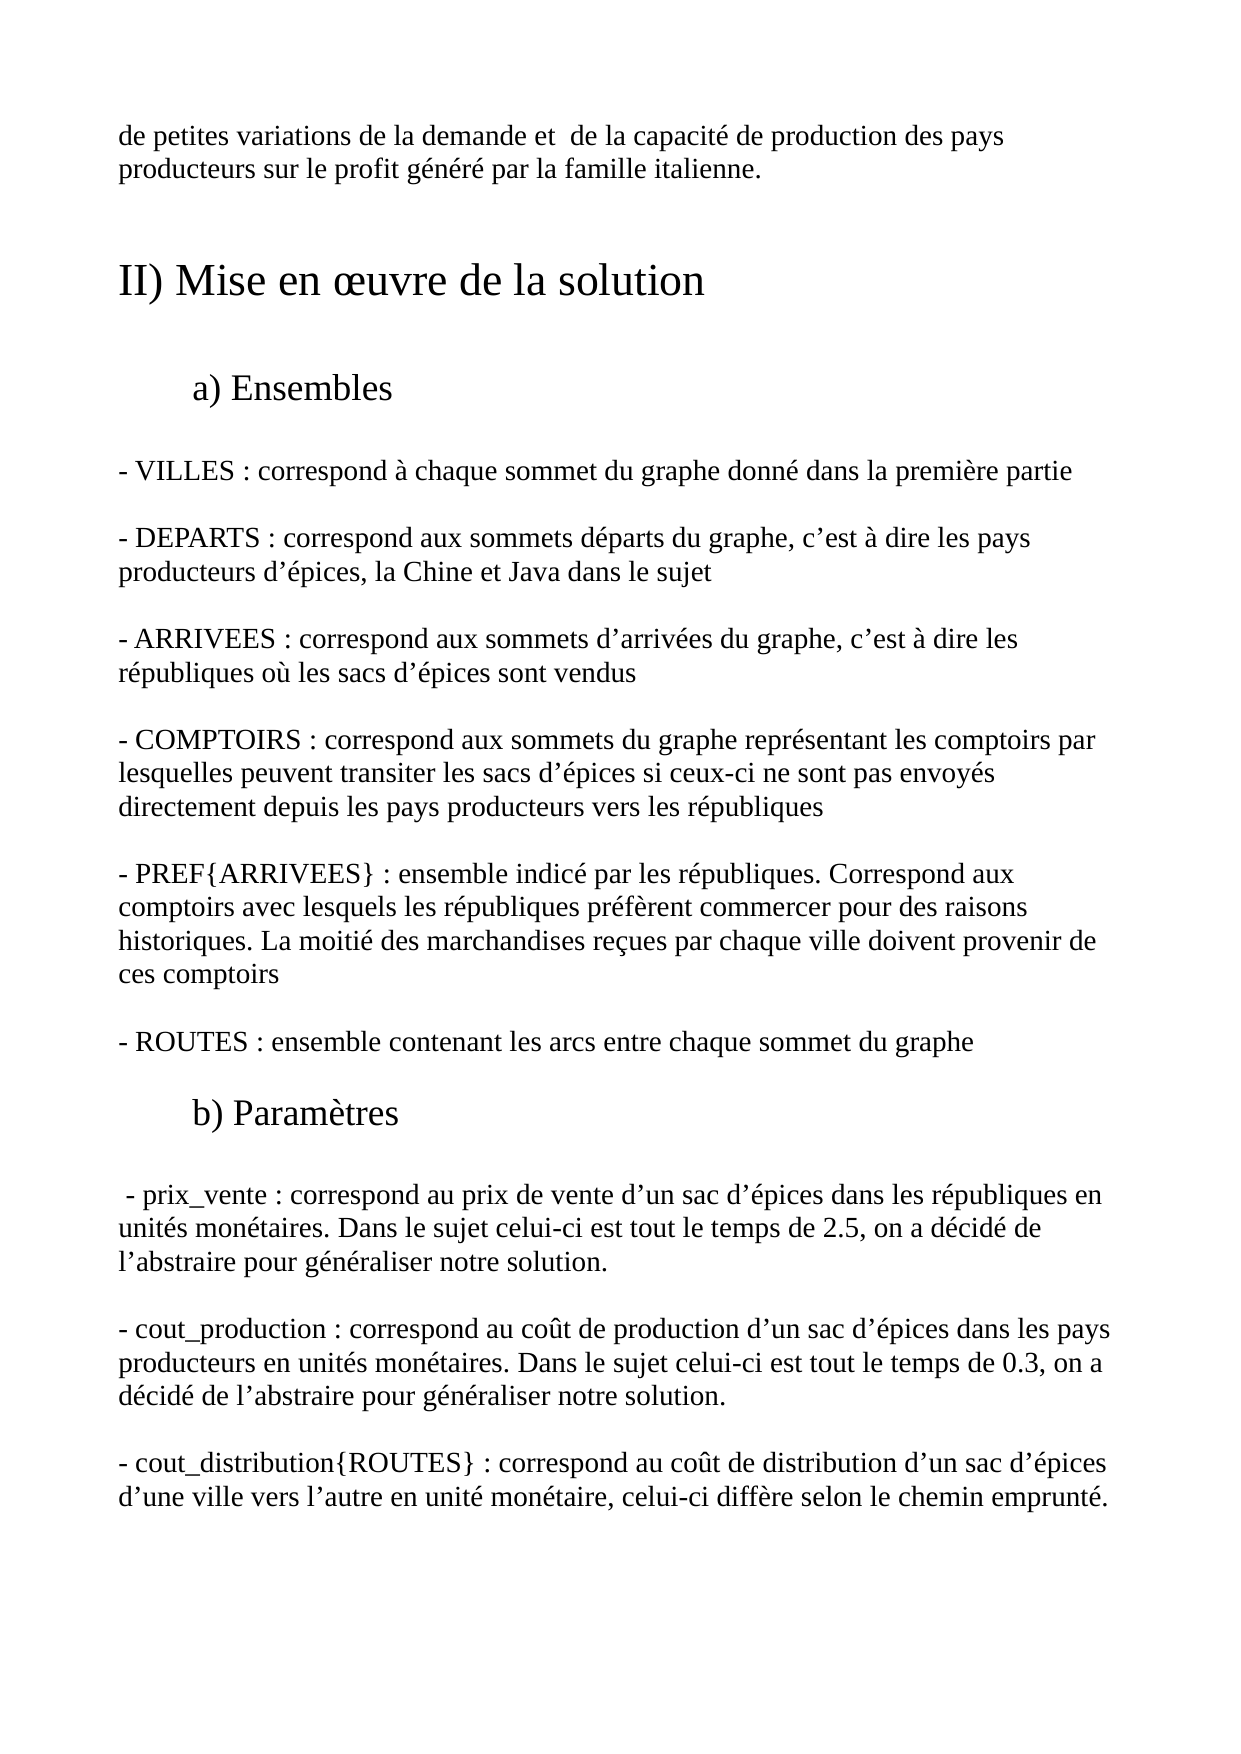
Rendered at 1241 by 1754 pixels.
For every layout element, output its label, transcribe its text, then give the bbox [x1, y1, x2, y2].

text - DEPARTS : correspond aux sommets départs du graphe, c’est à dire les pays producteurs d’épices, la Chine et Java dans le sujet [118, 521, 1122, 588]
text - ROUTES : ensemble contenant les arcs entre chaque sommet du graphe [118, 1024, 1122, 1057]
text - cout_distribution{ROUTES} : correspond au coût de distribution d’un sac d’épices d’une ville vers l’autre en unité monétaire, celui-ci diffère selon le chemin emprunté. [118, 1445, 1122, 1512]
text II) Mise en œuvre de la solution [118, 252, 1122, 305]
text a) Ensembles [118, 358, 1122, 410]
text - COMPTOIRS : correspond aux sommets du graphe représentant les comptoirs par lesquelles peuvent transiter les sacs d’épices si ceux-ci ne sont pas envoyés directement depuis les pays producteurs vers les républiques [118, 722, 1122, 822]
text de petites variations de la demande et de la capacité de production des pays producteurs sur le profit généré par la famille italienne. [118, 118, 1122, 185]
text - VILLES : correspond à chaque sommet du graphe donné dans la première partie [118, 453, 1122, 487]
text - cout_production : correspond au coût de production d’un sac d’épices dans les pays producteurs en unités monétaires. Dans le sujet celui-ci est tout le temps de 0.3, on a décidé de l’abstraire pour généraliser notre solution. [118, 1311, 1122, 1412]
text b) Paramètres [118, 1091, 1122, 1134]
text - prix_vente : correspond au prix de vente d’un sac d’épices dans les républiques en unités monétaires. Dans le sujet celui-ci est tout le temps de 2.5, on a décidé de l’abstraire pour généraliser notre solution. [118, 1177, 1122, 1278]
text - PREF{ARRIVEES} : ensemble indicé par les républiques. Correspond aux comptoirs avec lesquels les républiques préfèrent commercer pour des raisons historiques. La moitié des marchandises reçues par chaque ville doivent provenir de ces comptoirs [118, 856, 1122, 990]
text - ARRIVEES : correspond aux sommets d’arrivées du graphe, c’est à dire les républiques où les sacs d’épices sont vendus [118, 621, 1122, 688]
